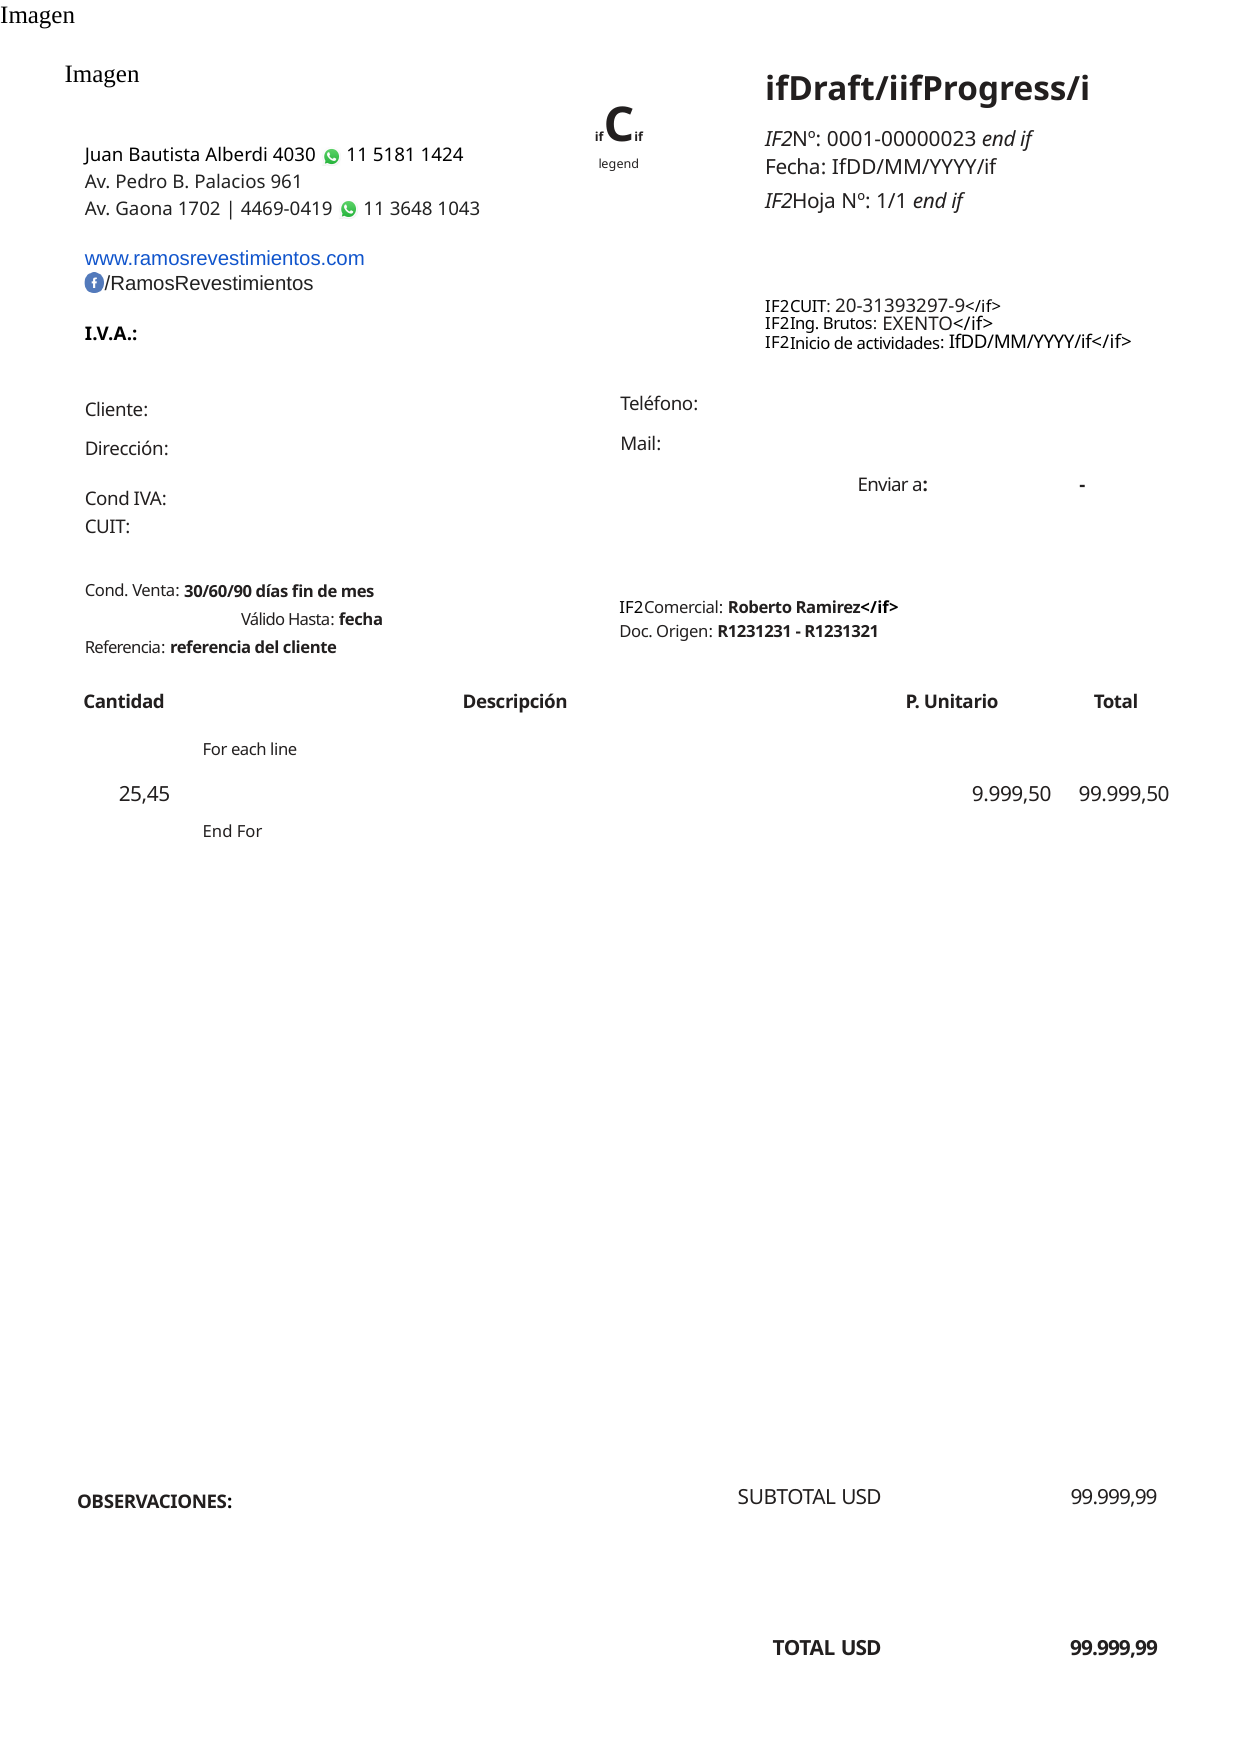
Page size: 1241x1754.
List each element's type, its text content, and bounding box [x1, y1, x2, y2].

picture [337, 200, 359, 219]
table_cell [848, 814, 1057, 854]
table_header For each line [183, 732, 847, 772]
table_cell [65, 814, 183, 854]
table_cell 9.999,50 [848, 772, 1057, 814]
table_header [848, 732, 1057, 772]
table_cell 25,45 [65, 772, 183, 814]
picture [84, 272, 104, 293]
picture [320, 147, 342, 166]
table_cell 99.999,50 [1057, 772, 1175, 814]
table_header [1057, 732, 1175, 772]
table_cell [1057, 814, 1175, 854]
table_header [65, 732, 183, 772]
table_cell End For [183, 814, 847, 854]
table_cell <line.name> [183, 772, 847, 814]
